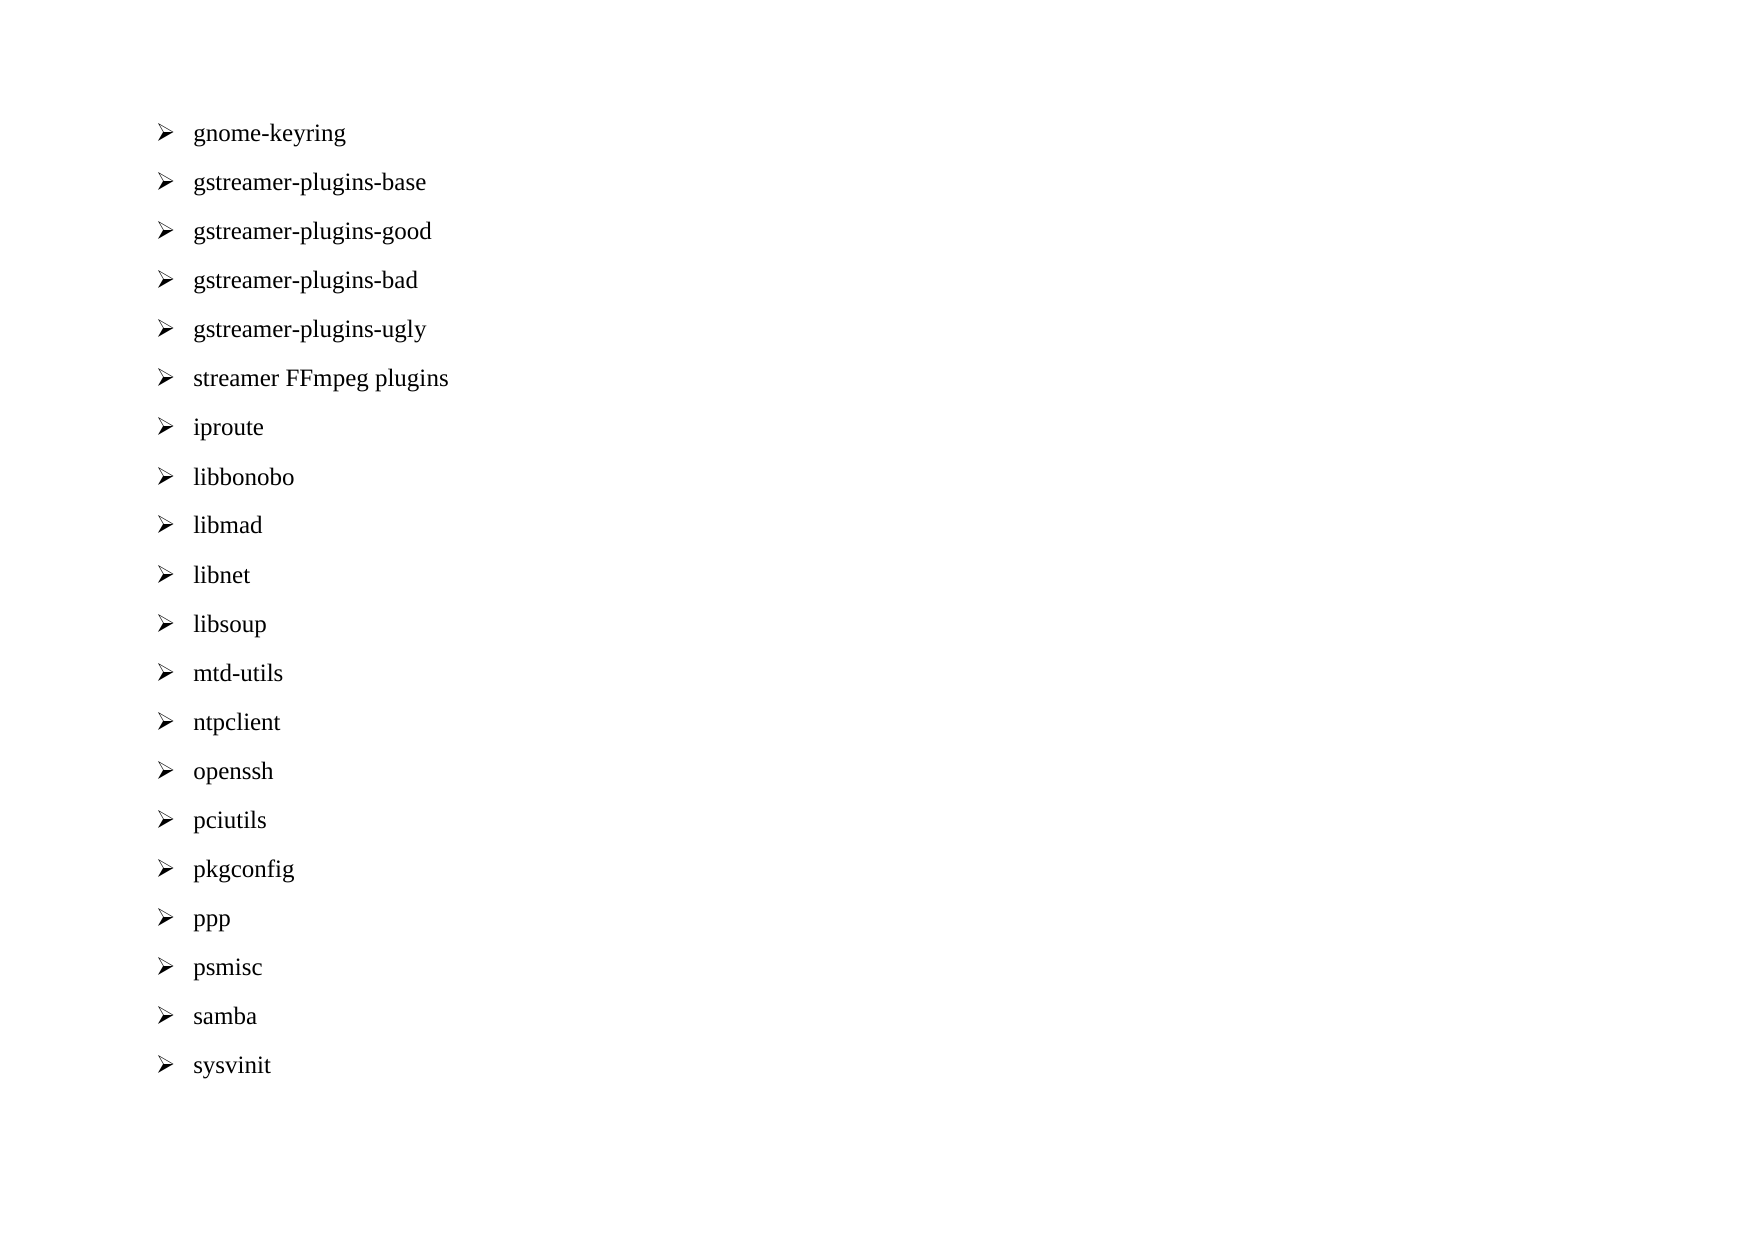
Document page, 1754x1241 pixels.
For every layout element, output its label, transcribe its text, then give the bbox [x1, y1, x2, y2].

list ntpclient [156, 707, 1636, 736]
list libnet [156, 560, 1636, 588]
list gstreamer-plugins-good [156, 216, 1636, 245]
list pkgconfig [156, 854, 1636, 883]
list libsoup [156, 609, 1636, 637]
list iproute [156, 412, 1636, 441]
list ppp [156, 903, 1636, 932]
list samba [156, 1001, 1636, 1030]
list gstreamer-plugins-ugly [156, 314, 1636, 343]
list pciutils [156, 805, 1636, 834]
list psmisc [156, 952, 1636, 981]
list gstreamer-plugins-bad [156, 265, 1636, 294]
list mtd-utils [156, 658, 1636, 687]
list libmad [156, 511, 1636, 539]
list libbonobo [156, 462, 1636, 490]
list gstreamer-plugins-base [156, 167, 1636, 196]
list streamer FFmpeg plugins [156, 363, 1636, 392]
list openssh [156, 756, 1636, 785]
list gnome-keyring [156, 118, 1636, 147]
list sysvinit [156, 1050, 1636, 1079]
